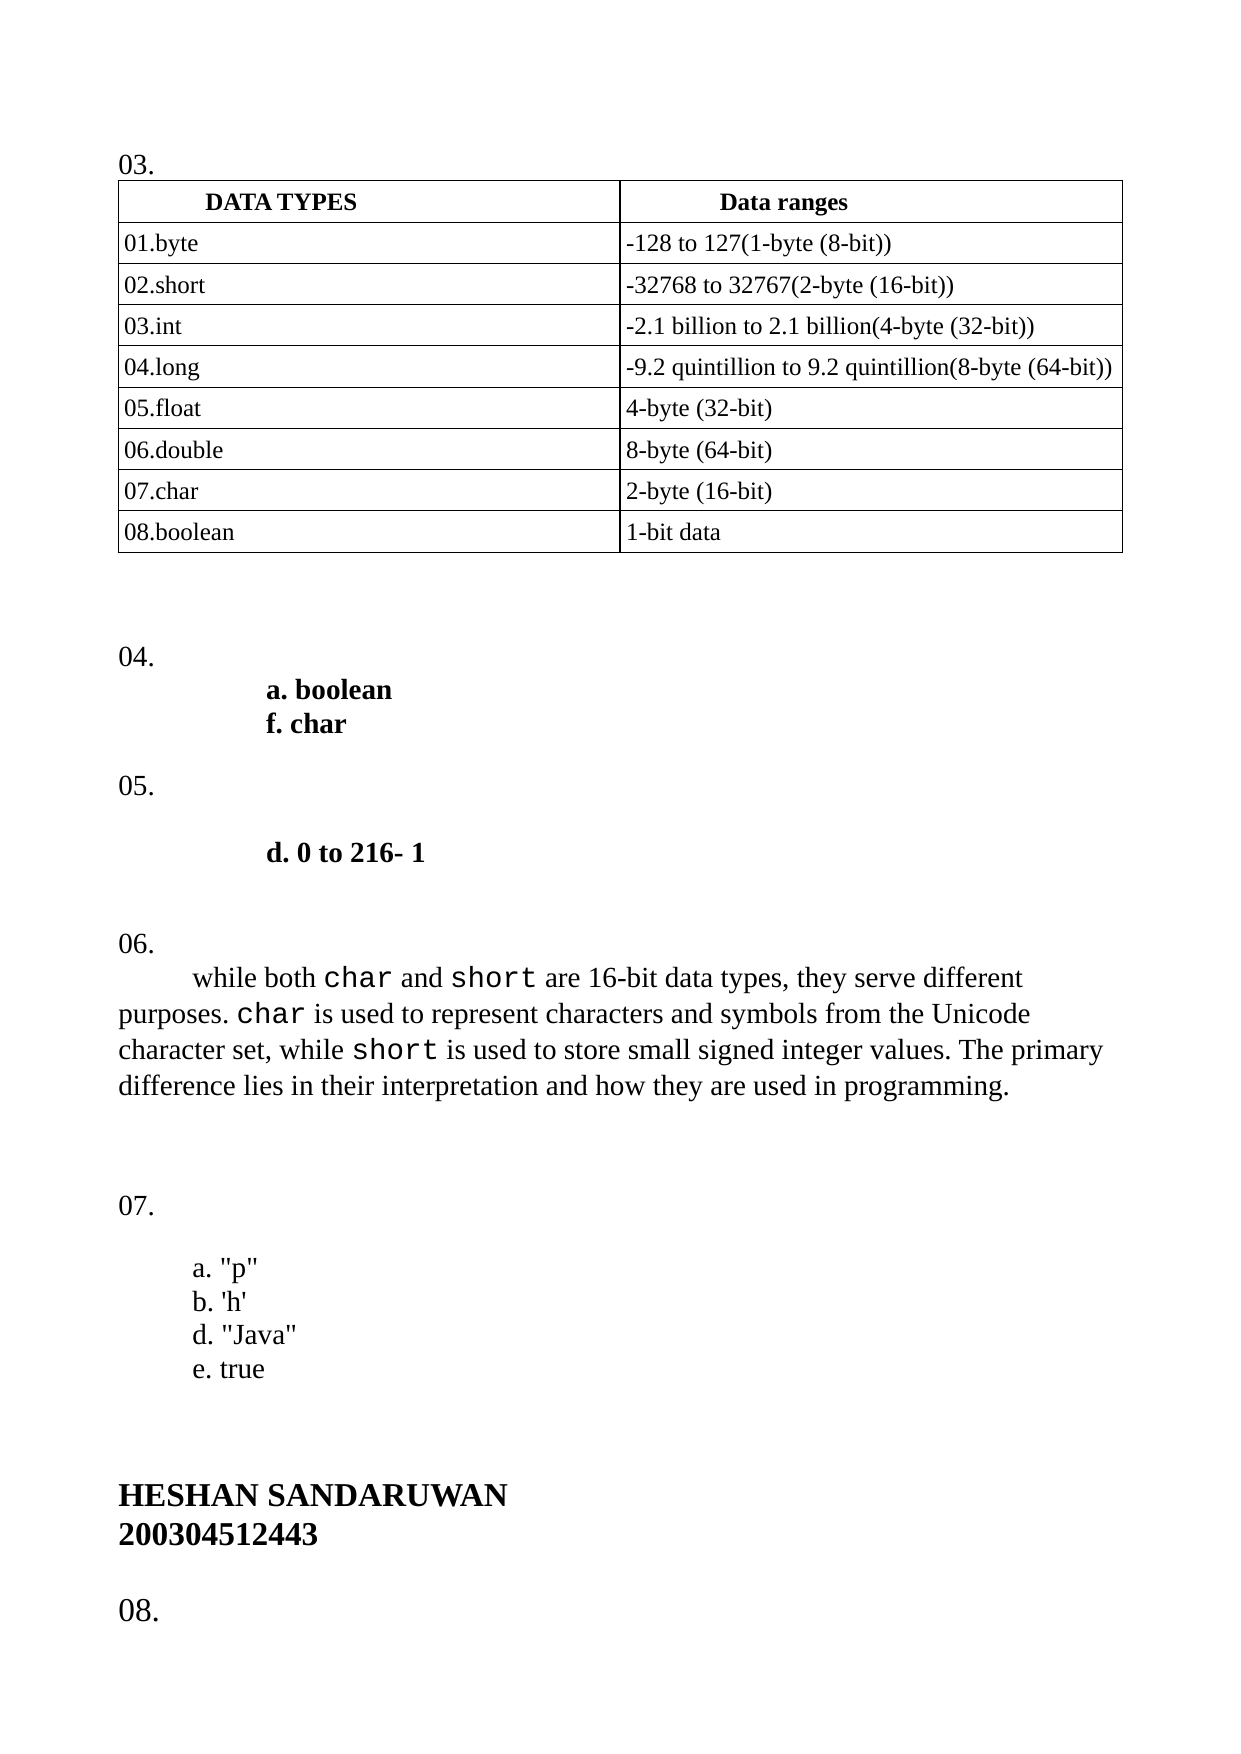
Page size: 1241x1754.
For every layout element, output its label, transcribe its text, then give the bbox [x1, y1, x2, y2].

table_cell -9.2 quintillion to 9.2 quintillion(8-byte (64-bit)) [621, 346, 1122, 387]
text 03. [118, 147, 1122, 180]
text 06. [118, 926, 1122, 960]
text a. "p" [118, 1250, 1122, 1284]
table_cell 07.char [119, 470, 619, 510]
table_cell 08.boolean [119, 511, 619, 552]
text 05. [118, 768, 1122, 802]
table_cell 01.byte [119, 223, 619, 263]
table_cell 05.float [119, 388, 619, 428]
text HESHAN SANDARUWAN [118, 1475, 1122, 1514]
table_cell 06.double [119, 429, 619, 469]
text while both char and short are 16-bit data types, they serve different purposes. char is used to represent characters and symbols from the Unicode character set, while short is used to store small signed integer values. The primary difference lies in their interpretation and how they are used in programming. [118, 960, 1122, 1102]
text d. 0 to 216- 1 [118, 835, 1122, 869]
text 07. [118, 1188, 1122, 1221]
text 08. [118, 1590, 1122, 1629]
text e. true [118, 1351, 1122, 1384]
table_cell 8-byte (64-bit) [621, 429, 1122, 469]
table_cell -2.1 billion to 2.1 billion(4-byte (32-bit)) [621, 305, 1122, 345]
text b. 'h' [118, 1284, 1122, 1317]
table_header DATA TYPES [119, 181, 619, 222]
table_cell -32768 to 32767(2-byte (16-bit)) [621, 264, 1122, 304]
table_header Data ranges [621, 181, 1122, 222]
table_cell 2-byte (16-bit) [621, 470, 1122, 510]
table_cell 1-bit data [621, 511, 1122, 552]
text d. "Java" [118, 1317, 1122, 1351]
table_cell 02.short [119, 264, 619, 304]
text f. char [118, 706, 1122, 739]
table_cell -128 to 127(1-byte (8-bit)) [621, 223, 1122, 263]
text 04. [118, 639, 1122, 672]
table_cell 4-byte (32-bit) [621, 388, 1122, 428]
table_cell 04.long [119, 346, 619, 387]
table_cell 03.int [119, 305, 619, 345]
text 200304512443 [118, 1514, 1122, 1552]
text a. boolean [118, 672, 1122, 706]
